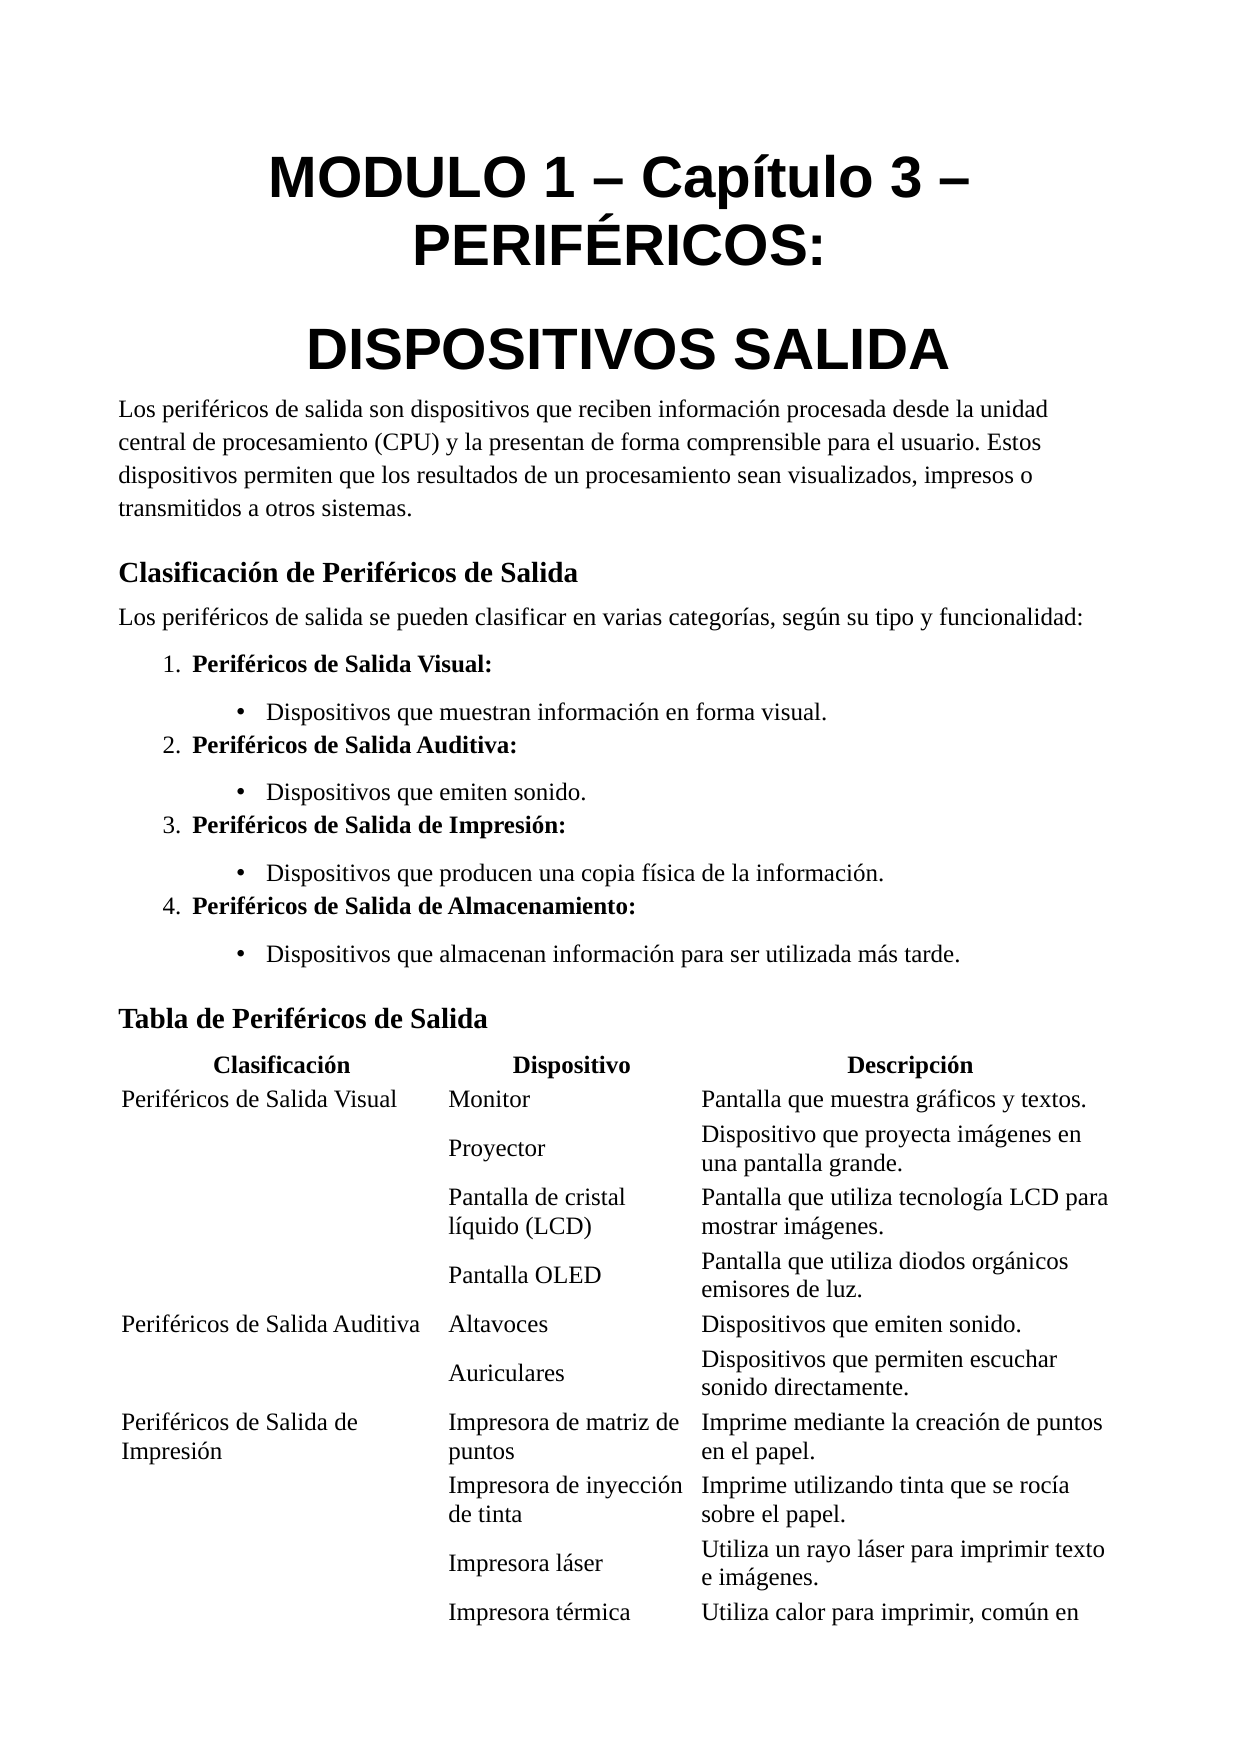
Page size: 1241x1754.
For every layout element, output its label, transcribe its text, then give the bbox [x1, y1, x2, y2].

table_cell Pantalla que utiliza diodos orgánicos emisores de luz. [698, 1243, 1122, 1306]
table_cell Pantalla OLED [445, 1243, 698, 1306]
table_cell Periféricos de Salida Visual [118, 1082, 445, 1116]
table_cell Imprime mediante la creación de puntos en el papel. [698, 1404, 1122, 1467]
list Dispositivos que emiten sonido. [236, 777, 1122, 806]
title DISPOSITIVOS SALIDA [118, 315, 1122, 382]
table_header Dispositivo [445, 1047, 698, 1082]
table_cell [118, 1341, 445, 1404]
table_cell Impresora láser [445, 1531, 698, 1594]
table_cell [118, 1243, 445, 1306]
table_cell Impresora de matriz de puntos [445, 1404, 698, 1467]
subtitle Clasificación de Periféricos de Salida [118, 556, 1122, 589]
table_cell Utiliza calor para imprimir, común en [698, 1594, 1122, 1629]
table_cell Pantalla que utiliza tecnología LCD para mostrar imágenes. [698, 1180, 1122, 1243]
table_header Descripción [698, 1047, 1122, 1082]
table_cell Impresora térmica [445, 1594, 698, 1629]
table_cell [118, 1180, 445, 1243]
table_cell Imprime utilizando tinta que se rocía sobre el papel. [698, 1468, 1122, 1531]
list Dispositivos que producen una copia física de la información. [236, 858, 1122, 887]
table_cell Utiliza un rayo láser para imprimir texto e imágenes. [698, 1531, 1122, 1594]
table_cell Dispositivos que emiten sonido. [698, 1306, 1122, 1341]
table_cell [118, 1531, 445, 1594]
list Periféricos de Salida Auditiva: [162, 730, 1122, 759]
list Periféricos de Salida Visual: [162, 649, 1122, 678]
table_cell Impresora de inyección de tinta [445, 1468, 698, 1531]
table_cell Dispositivo que proyecta imágenes en una pantalla grande. [698, 1116, 1122, 1179]
table_cell Monitor [445, 1082, 698, 1116]
title MODULO 1 – Capítulo 3 – PERIFÉRICOS: [118, 143, 1122, 277]
table_cell Periféricos de Salida Auditiva [118, 1306, 445, 1341]
list Periféricos de Salida de Impresión: [162, 811, 1122, 839]
table_cell Altavoces [445, 1306, 698, 1341]
text Los periféricos de salida son dispositivos que reciben información procesada desde la unidad central de procesamiento (CPU) y la presentan de forma comprensible para el usuario. Estos dispositivos permiten que los resultados de un procesamiento sean visualizados, impresos o transmitidos a otros sistemas. [118, 394, 1122, 522]
table_cell Proyector [445, 1116, 698, 1179]
table_cell Auriculares [445, 1341, 698, 1404]
list Dispositivos que almacenan información para ser utilizada más tarde. [236, 939, 1122, 967]
table_cell [118, 1116, 445, 1179]
text Los periféricos de salida se pueden clasificar en varias categorías, según su tipo y funcionalidad: [118, 602, 1122, 630]
list Dispositivos que muestran información en forma visual. [236, 697, 1122, 726]
subtitle Tabla de Periféricos de Salida [118, 1001, 1122, 1034]
table_cell [118, 1594, 445, 1629]
table_cell Pantalla que muestra gráficos y textos. [698, 1082, 1122, 1116]
table_cell Periféricos de Salida de Impresión [118, 1404, 445, 1467]
list Periféricos de Salida de Almacenamiento: [162, 891, 1122, 920]
table_cell [118, 1468, 445, 1531]
table_header Clasificación [118, 1047, 445, 1082]
table_cell Pantalla de cristal líquido (LCD) [445, 1180, 698, 1243]
table_cell Dispositivos que permiten escuchar sonido directamente. [698, 1341, 1122, 1404]
